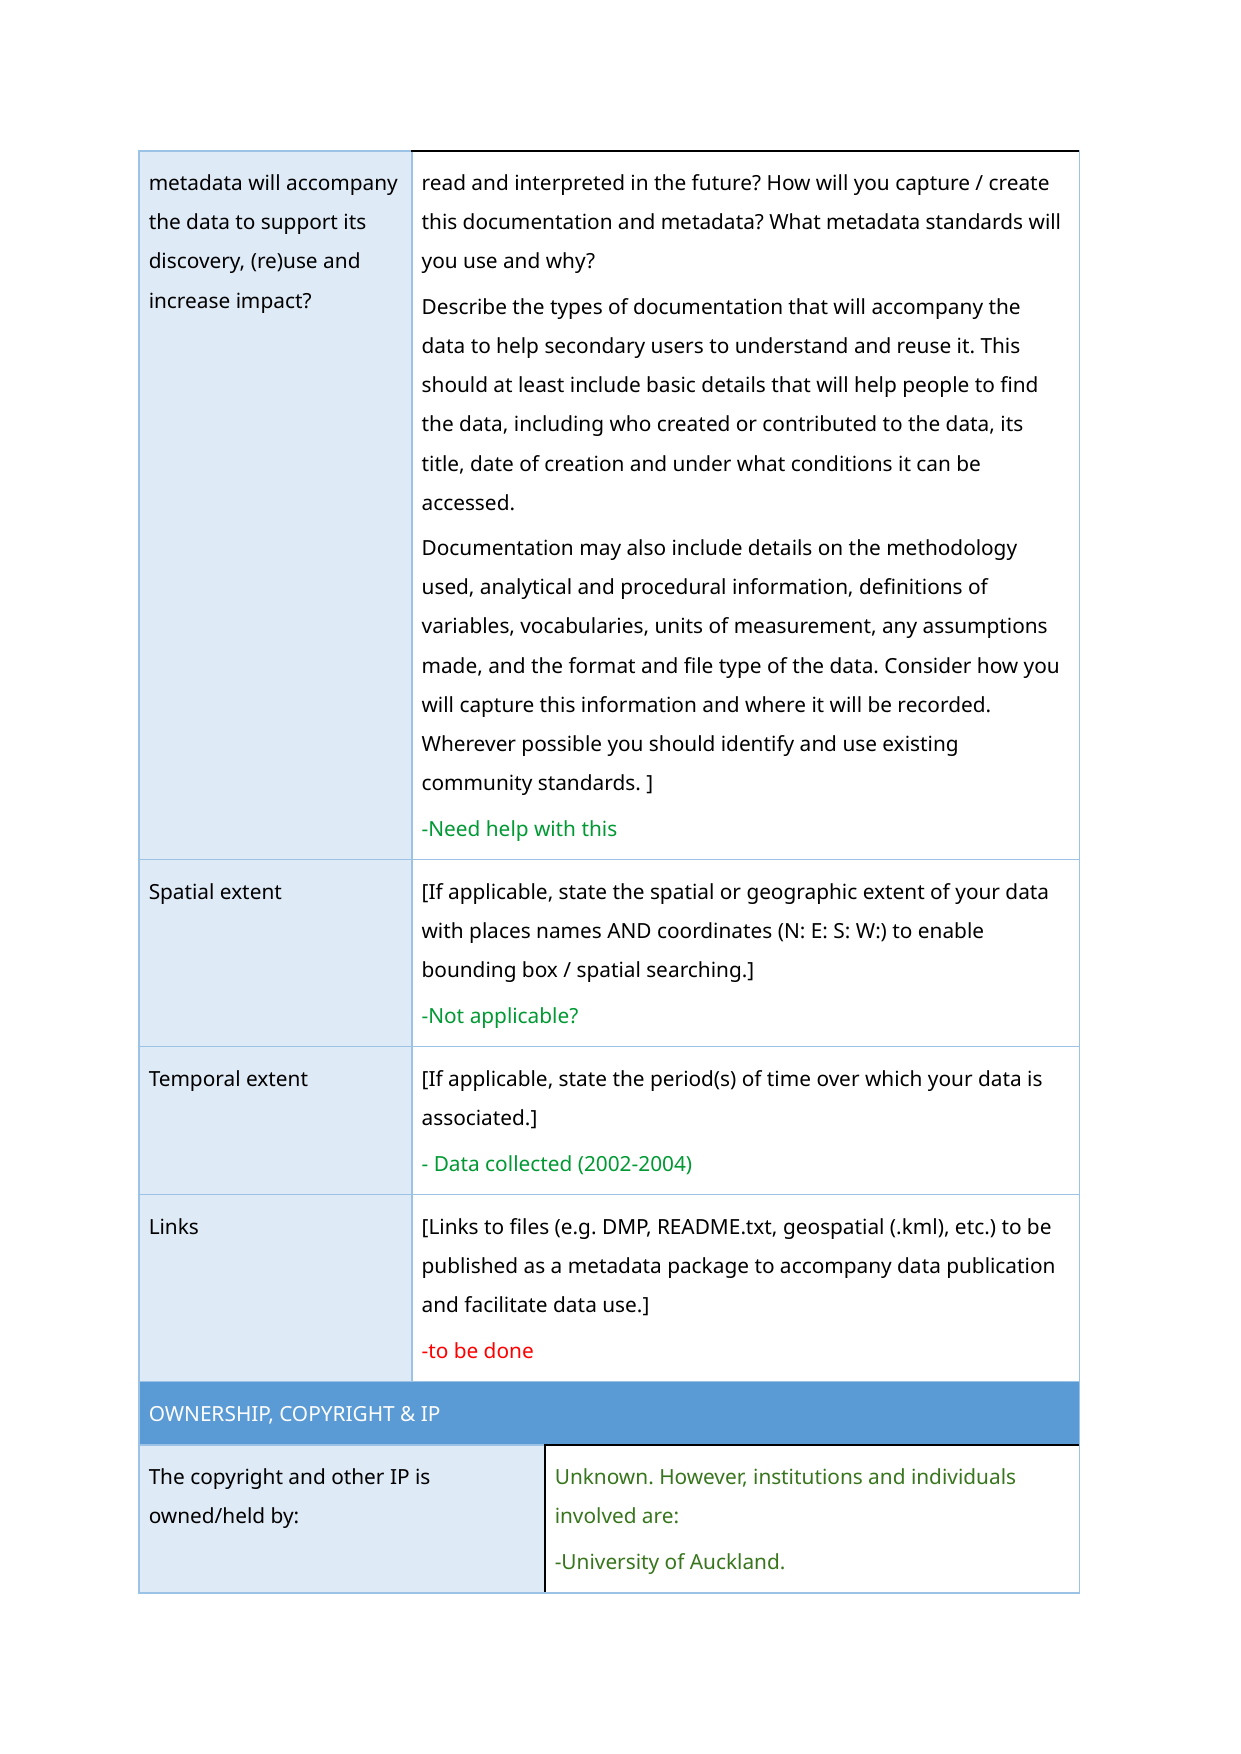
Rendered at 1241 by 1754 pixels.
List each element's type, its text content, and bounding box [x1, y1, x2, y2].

table_cell OWNERSHIP, COPYRIGHT & IP [140, 1382, 1079, 1444]
table_cell Temporal extent [140, 1047, 411, 1194]
table_cell Links [140, 1195, 411, 1381]
table_cell Unknown. However, institutions and individuals involved are: -University of Auckland. [546, 1446, 1079, 1592]
table_cell The copyright and other IP is owned/held by: [140, 1446, 544, 1592]
table_cell Spatial extent [140, 860, 411, 1046]
table_cell [Links to files (e.g. DMP, README.txt, geospatial (.kml), etc.) to be published as a metadata package to accompany data publication and facilitate data use.] -to be done [413, 1195, 1079, 1381]
table_cell [If applicable, state the spatial or geographic extent of your data with places names AND coordinates (N: E: S: W:) to enable bounding box / spatial searching.] -Not applicable? [413, 860, 1079, 1046]
table_cell metadata will accompany the data to support its discovery, (re)use and increase impact? [140, 152, 411, 859]
table_cell read and interpreted in the future? How will you capture / create this documentation and metadata? What metadata standards will you use and why? Describe the types of documentation that will accompany the data to help secondary users to understand and reuse it. This should at least include basic details that will help people to find the data, including who created or contributed to the data, its title, date of creation and under what conditions it can be accessed. Documentation may also include details on the methodology used, analytical and procedural information, definitions of variables, vocabularies, units of measurement, any assumptions made, and the format and file type of the data. Consider how you will capture this information and where it will be recorded. Wherever possible you should identify and use existing community standards. ] -Need help with this [413, 152, 1079, 859]
table_cell [If applicable, state the period(s) of time over which your data is associated.] - Data collected (2002-2004) [413, 1047, 1079, 1194]
